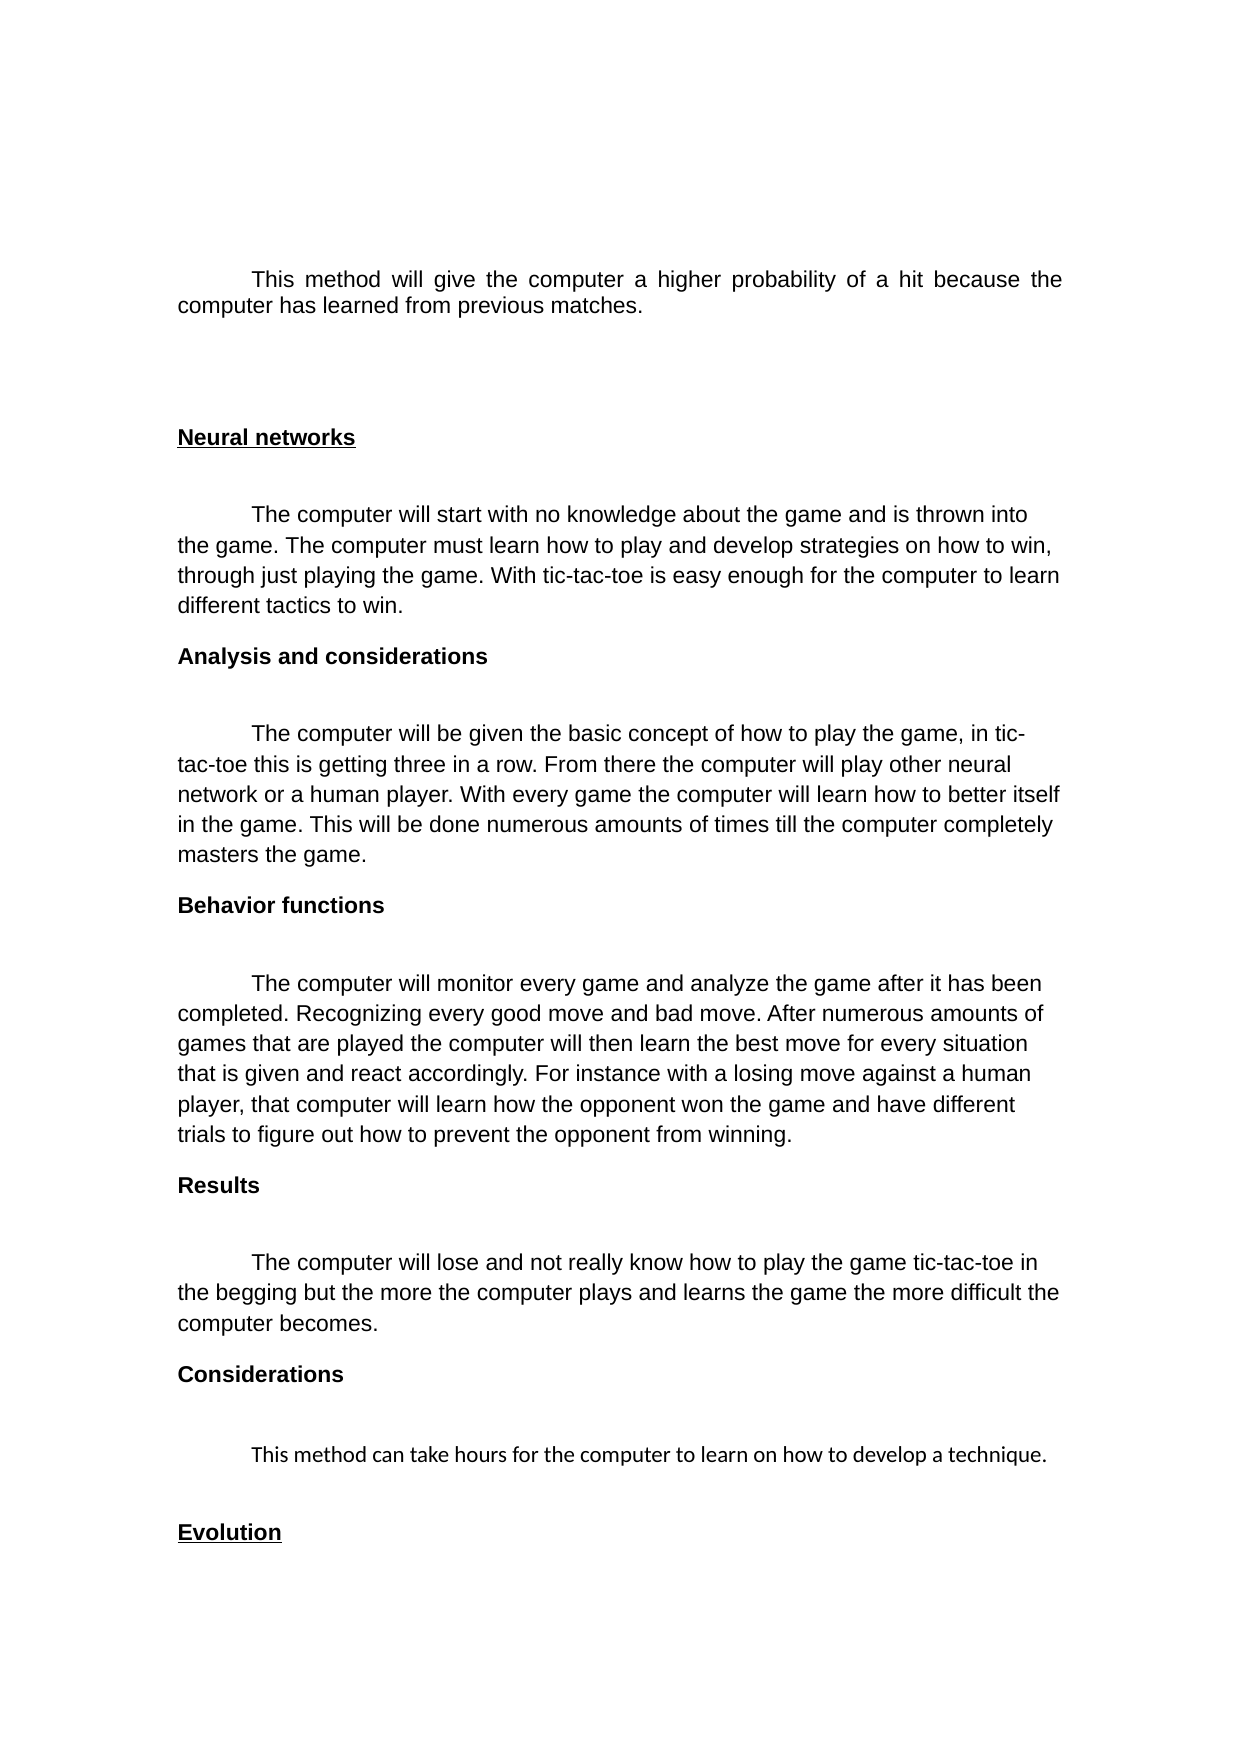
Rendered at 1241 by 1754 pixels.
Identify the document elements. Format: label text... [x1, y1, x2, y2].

text The computer will be given the basic concept of how to play the game, in tic-tac-toe this is getting three in a row. From there the computer will play other neural network or a human player. With every game the computer will learn how to better itself in the game. This will be done numerous amounts of times till the computer completely masters the game. [177, 720, 1063, 868]
text This method can take hours for the computer to learn on how to develop a technique. [177, 1440, 1063, 1468]
text The computer will start with no knowledge about the game and is thrown into the game. The computer must learn how to play and develop strategies on how to win, through just playing the game. With tic-tac-toe is easy enough for the computer to learn different tactics to win. [177, 501, 1063, 618]
text The computer will lose and not really know how to play the game tic-tac-toe in the begging but the more the computer plays and learns the game the more difficult the computer becomes. [177, 1249, 1063, 1336]
text Behavior functions [177, 892, 1063, 919]
text Evolution [177, 1519, 1063, 1546]
text The computer will monitor every game and analyze the game after it has been completed. Recognizing every good move and bad move. After numerous amounts of games that are played the computer will then learn the best move for every situation that is given and react accordingly. For instance with a losing move against a human player, that computer will learn how the opponent won the game and have different trials to figure out how to prevent the opponent from winning. [177, 970, 1063, 1147]
text Results [177, 1172, 1063, 1198]
text Neural networks [177, 424, 1063, 450]
text This method will give the computer a higher probability of a hit because the computer has learned from previous matches. [177, 266, 1063, 318]
text Analysis and considerations [177, 643, 1063, 669]
text Considerations [177, 1361, 1063, 1387]
